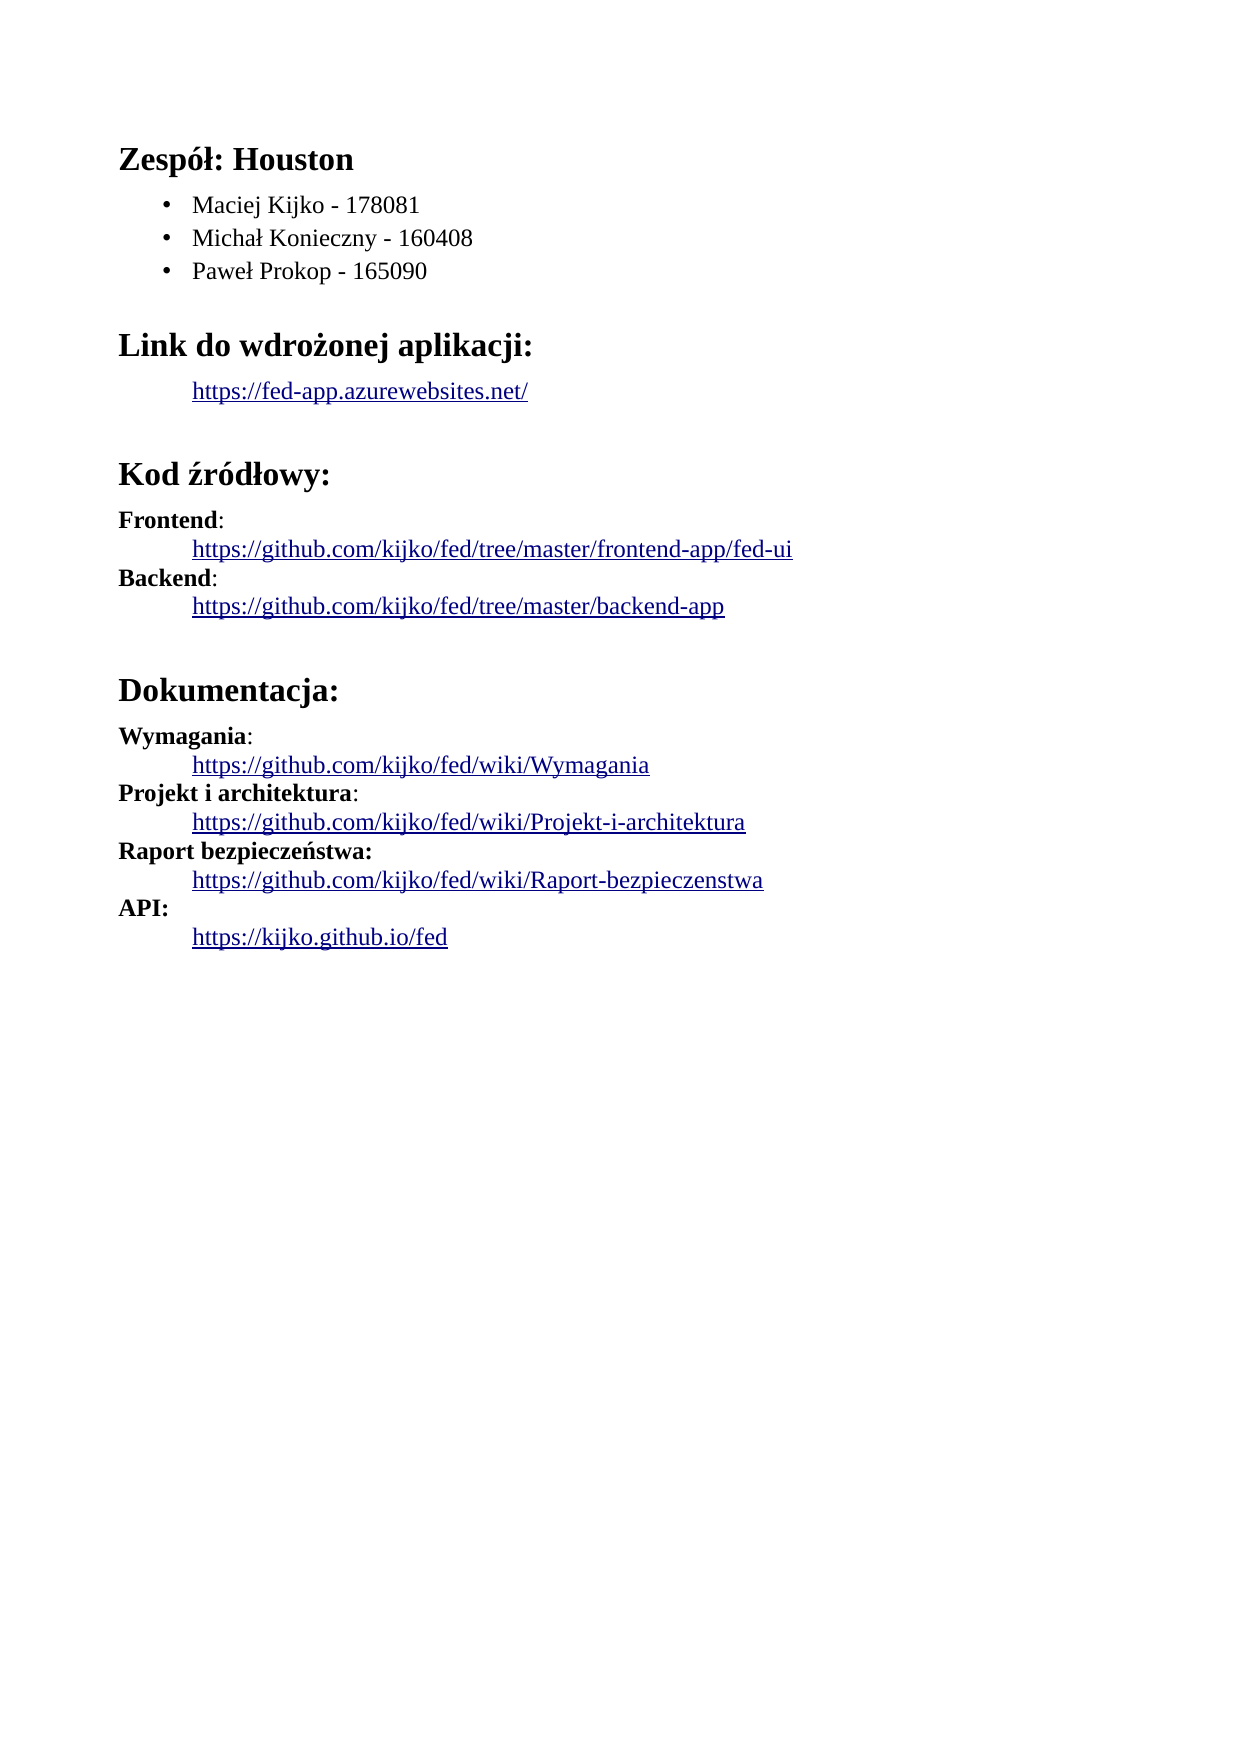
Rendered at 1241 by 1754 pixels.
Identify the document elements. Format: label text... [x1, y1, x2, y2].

text Wymagania: [118, 721, 1122, 750]
text Frontend: [118, 505, 1122, 534]
text API: [118, 893, 1122, 922]
text https://github.com/kijko/fed/wiki/Wymagania [118, 750, 1122, 778]
text Backend: [118, 563, 1122, 591]
text https://github.com/kijko/fed/tree/master/frontend-app/fed-ui [118, 534, 1122, 563]
list Michał Konieczny - 160408 [162, 223, 1122, 252]
subtitle Link do wdrożonej aplikacji: [118, 324, 1122, 363]
text Raport bezpieczeństwa: [118, 836, 1122, 865]
text https://github.com/kijko/fed/wiki/Projekt-i-architektura [118, 807, 1122, 836]
subtitle Dokumentacja: [118, 670, 1122, 708]
subtitle Zespół: Houston [118, 139, 1122, 178]
subtitle Kod źródłowy: [118, 454, 1122, 493]
text Projekt i architektura: [118, 778, 1122, 807]
text https://github.com/kijko/fed/tree/master/backend-app [118, 591, 1122, 620]
text https://github.com/kijko/fed/wiki/Raport-bezpieczenstwa [118, 865, 1122, 893]
list Maciej Kijko - 178081 [162, 190, 1122, 219]
text https://kijko.github.io/fed [118, 922, 1122, 951]
text https://fed-app.azurewebsites.net/ [118, 376, 1122, 404]
list Paweł Prokop - 165090 [162, 256, 1122, 285]
